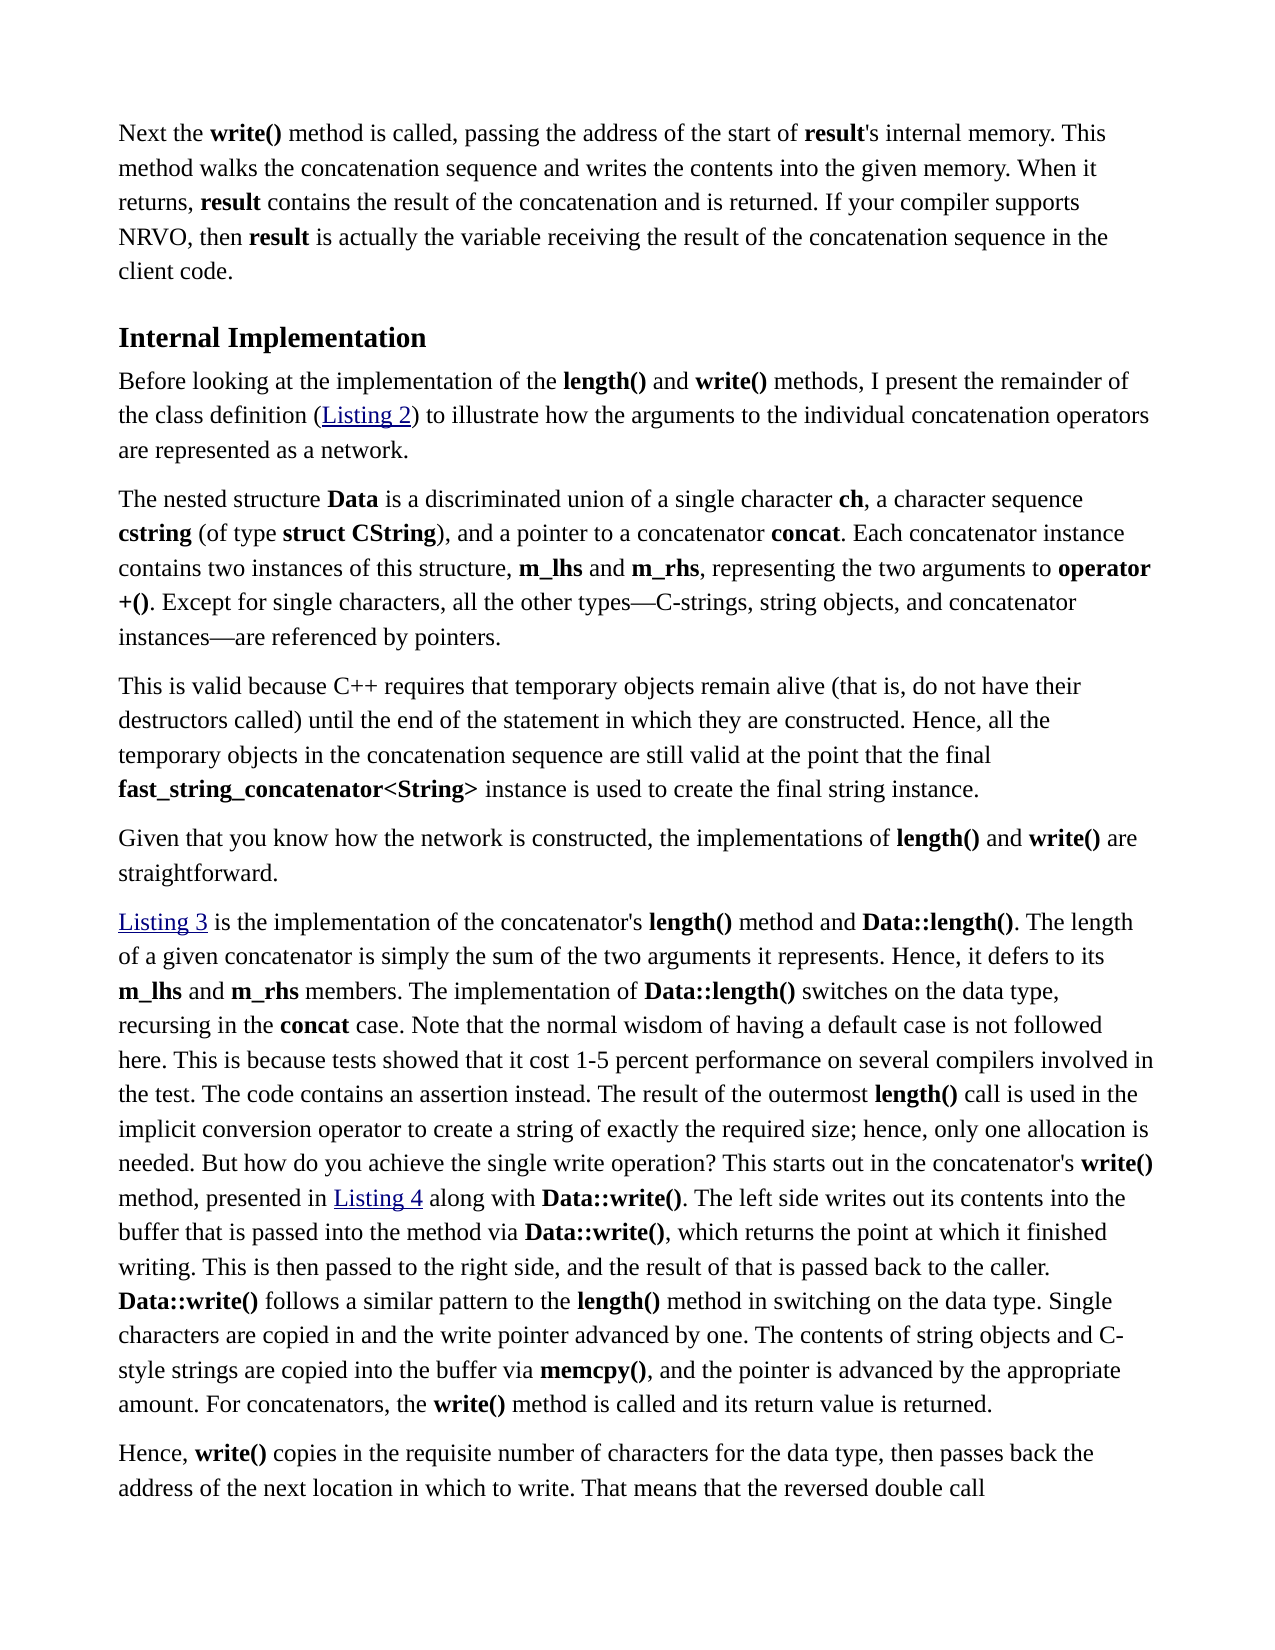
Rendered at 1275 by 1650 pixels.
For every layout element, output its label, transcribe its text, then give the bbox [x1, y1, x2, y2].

subtitle Internal Implementation [118, 320, 1157, 353]
text The nested structure Data is a discriminated union of a single character ch, a character sequence cstring (of type struct CString), and a pointer to a concatenator concat. Each concatenator instance contains two instances of this structure, m_lhs and m_rhs, representing the two arguments to operator +(). Except for single characters, all the other types—C-strings, string objects, and concatenator instances—are referenced by pointers. [118, 484, 1157, 650]
text This is valid because C++ requires that temporary objects remain alive (that is, do not have their destructors called) until the end of the statement in which they are constructed. Hence, all the temporary objects in the concatenation sequence are still valid at the point that the final fast_string_concatenator<String> instance is used to create the final string instance. [118, 671, 1157, 803]
text Next the write() method is called, passing the address of the start of result's internal memory. This method walks the concatenation sequence and writes the contents into the given memory. When it returns, result contains the result of the concatenation and is returned. If your compiler supports NRVO, then result is actually the variable receiving the result of the concatenation sequence in the client code. [118, 118, 1157, 285]
text Listing 3 is the implementation of the concatenator's length() method and Data::length(). The length of a given concatenator is simply the sum of the two arguments it represents. Hence, it defers to its m_lhs and m_rhs members. The implementation of Data::length() switches on the data type, recursing in the concat case. Note that the normal wisdom of having a default case is not followed here. This is because tests showed that it cost 1-5 percent performance on several compilers involved in the test. The code contains an assertion instead. The result of the outermost length() call is used in the implicit conversion operator to create a string of exactly the required size; hence, only one allocation is needed. But how do you achieve the single write operation? This starts out in the concatenator's write() method, presented in Listing 4 along with Data::write(). The left side writes out its contents into the buffer that is passed into the method via Data::write(), which returns the point at which it finished writing. This is then passed to the right side, and the result of that is passed back to the caller. Data::write() follows a similar pattern to the length() method in switching on the data type. Single characters are copied in and the write pointer advanced by one. The contents of string objects and C-style strings are copied into the buffer via memcpy(), and the pointer is advanced by the appropriate amount. For concatenators, the write() method is called and its return value is returned. [118, 907, 1157, 1418]
text Given that you know how the network is constructed, the implementations of length() and write() are straightforward. [118, 823, 1157, 886]
text Before looking at the implementation of the length() and write() methods, I present the remainder of the class definition (Listing 2) to illustrate how the arguments to the individual concatenation operators are represented as a network. [118, 366, 1157, 463]
text Hence, write() copies in the requisite number of characters for the data type, then passes back the address of the next location in which to write. That means that the reversed double call [118, 1438, 1157, 1502]
